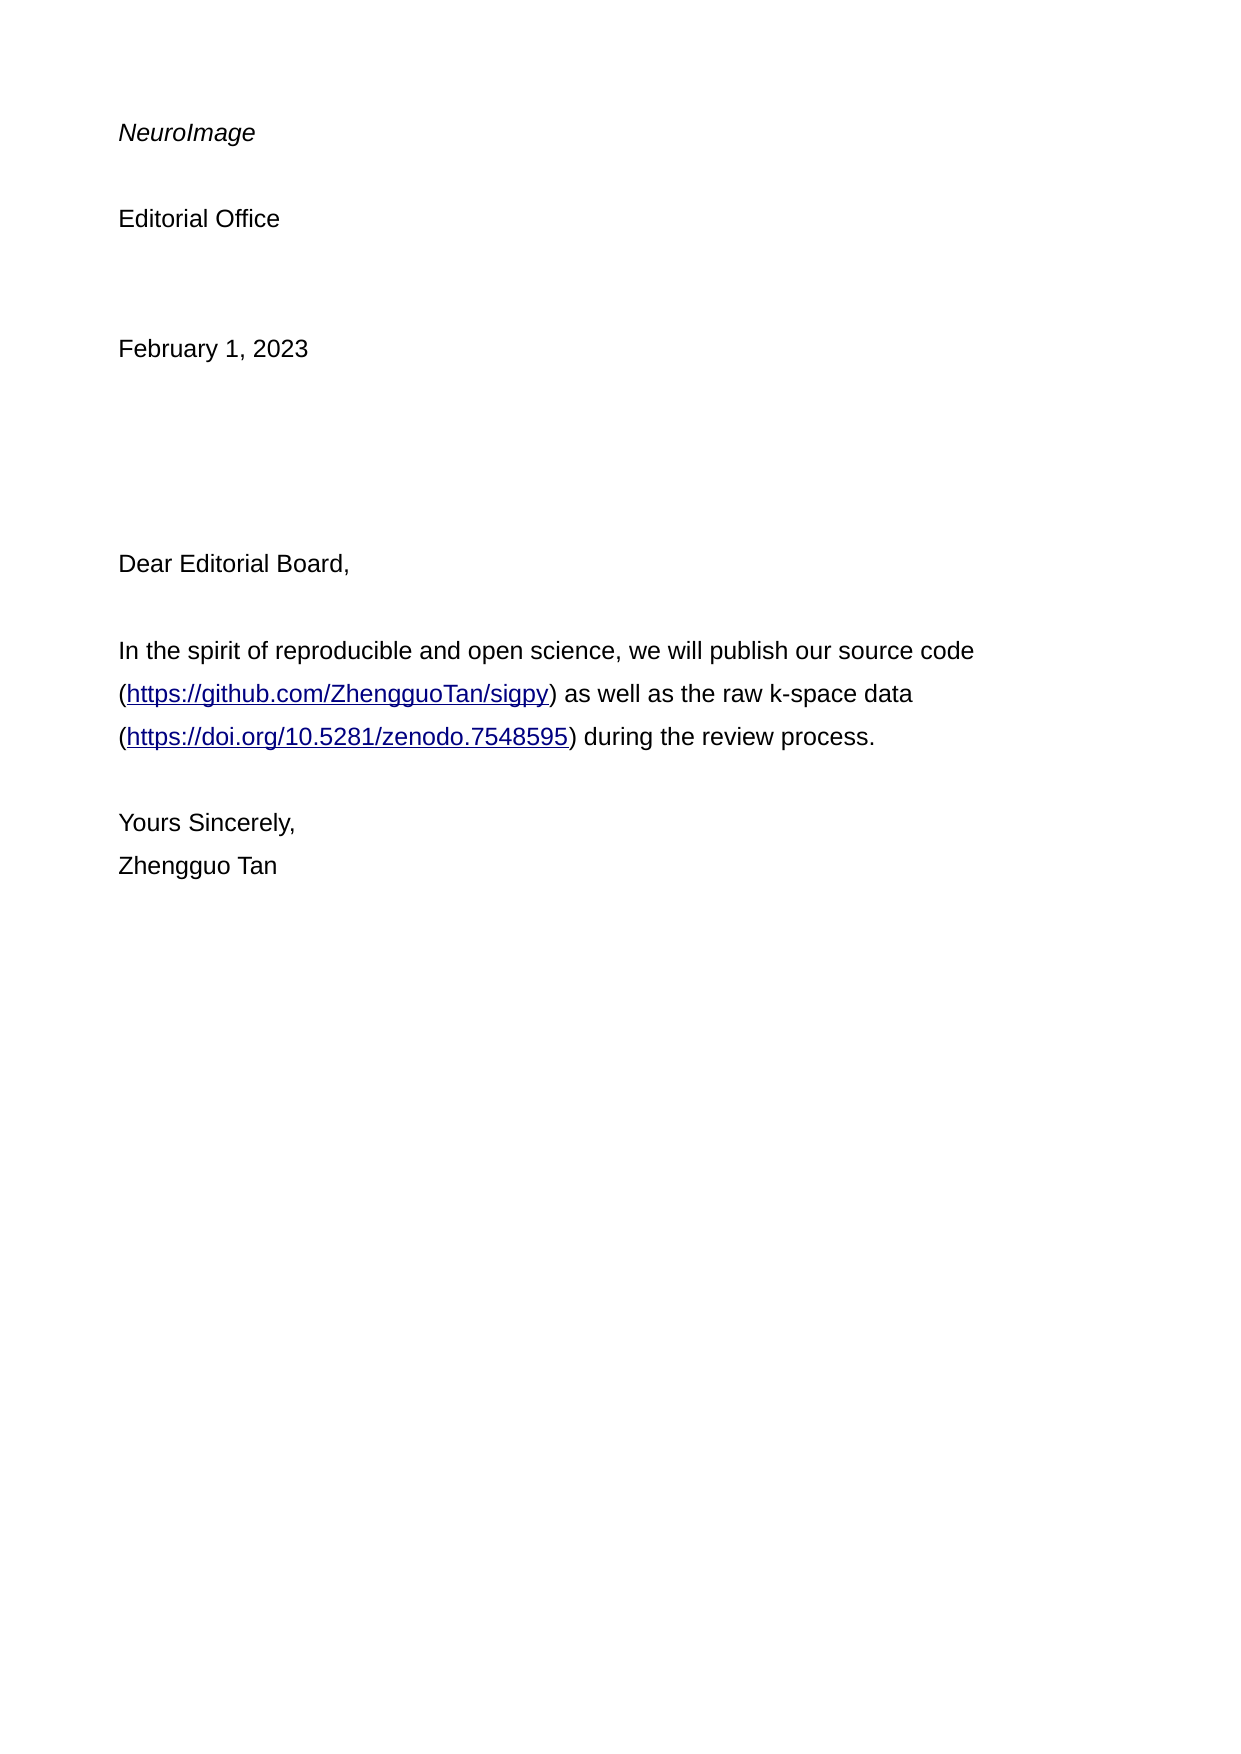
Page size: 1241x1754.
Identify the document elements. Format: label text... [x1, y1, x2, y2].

text February 1, 2023 [118, 334, 1122, 362]
text NeuroImage [118, 118, 1122, 147]
text Editorial Office [118, 204, 1122, 233]
text In the spirit of reproducible and open science, we will publish our source code (https://github.com/ZhengguoTan/sigpy) as well as the raw k-space data (https://doi.org/10.5281/zenodo.7548595) during the review process. [118, 636, 1122, 751]
text Zhengguo Tan [118, 851, 1122, 880]
text Yours Sincerely, [118, 808, 1122, 837]
text Dear Editorial Board, [118, 549, 1122, 578]
